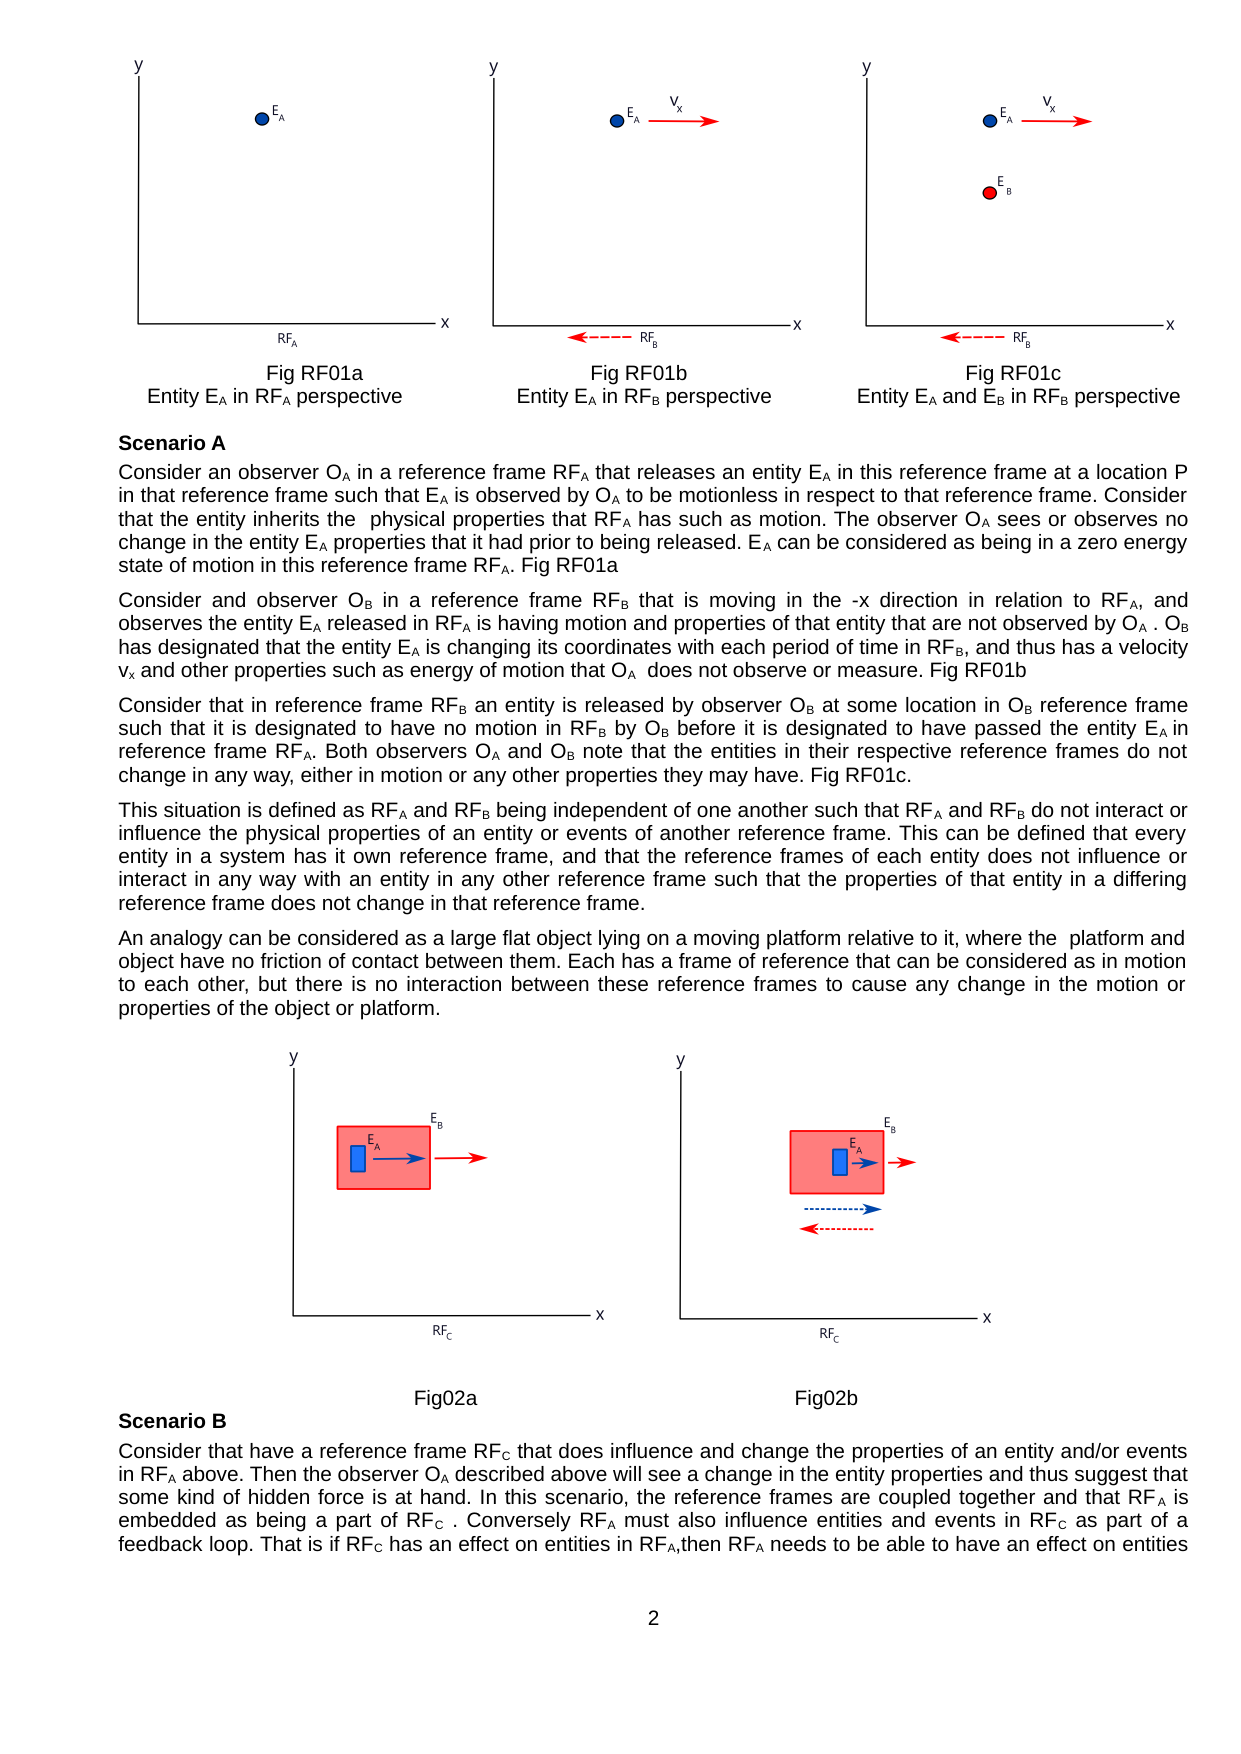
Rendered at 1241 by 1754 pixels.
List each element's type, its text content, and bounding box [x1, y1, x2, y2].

picture [468, 52, 812, 362]
text Consider that in reference frame RFB an entity is released by observer OB at some location in OB reference frame such that it is designated to have no motion in RFB by OB before it is designated to have passed the entity EA in reference frame RFA. Both observers OA and OB note that the entities in their respective reference frames do not change in any way, either in motion or any other properties they may have. Fig RF01c. [118, 693, 1188, 786]
text Consider and observer OB in a reference frame RFB that is moving in the -x direction in relation to RFA, and observes the entity EA released in RFA is having motion and properties of that entity that are not observed by OA . OB has designated that the entity EA is changing its coordinates with each period of time in RFB, and thus has a velocity vx and other properties such as energy of motion that OA does not observe or measure. Fig RF01b [118, 589, 1188, 682]
picture [113, 50, 457, 360]
text Fig02a Fig02b [118, 1387, 1188, 1410]
picture [655, 1045, 999, 1355]
picture [841, 52, 1185, 362]
text Entity EA in RFA perspective Entity EA in RFB perspective Entity EA and EB in RFB perspective [118, 385, 1190, 408]
picture [268, 1042, 612, 1352]
text Scenario A [118, 432, 1190, 455]
text This situation is defined as RFA and RFB being independent of one another such that RFA and RFB do not interact or influence the physical properties of an entity or events of another reference frame. This can be defined that every entity in a system has it own reference frame, and that the reference frames of each entity does not influence or interact in any way with an entity in any other reference frame such that the properties of that entity in a differing reference frame does not change in that reference frame. [118, 798, 1188, 914]
text Consider that have a reference frame RFC that does influence and change the properties of an entity and/or events in RFA above. Then the observer OA described above will see a change in the entity properties and thus suggest that some kind of hidden force is at hand. In this scenario, the reference frames are coupled together and that RFA is embedded as being a part of RFC . Conversely RFA must also influence entities and events in RFC as part of a feedback loop. That is if RFC has an effect on entities in RFA,then RFA needs to be able to have an effect on entities [118, 1439, 1188, 1555]
text Scenario B [118, 1410, 1188, 1433]
text Fig RF01a Fig RF01b Fig RF01c [118, 44, 1190, 385]
text An analogy can be considered as a large flat object lying on a moving platform relative to it, where the platform and object have no friction of contact between them. Each has a frame of reference that can be considered as in motion to each other, but there is no interaction between these reference frames to cause any change in the motion or properties of the object or platform. [118, 926, 1188, 1019]
text Consider an observer OA in a reference frame RFA that releases an entity EA in this reference frame at a location P in that reference frame such that EA is observed by OA to be motionless in respect to that reference frame. Consider that the entity inherits the physical properties that RFA has such as motion. The observer OA sees or observes no change in the entity EA properties that it had prior to being released. EA can be considered as being in a zero energy state of motion in this reference frame RFA. Fig RF01a [118, 461, 1188, 577]
